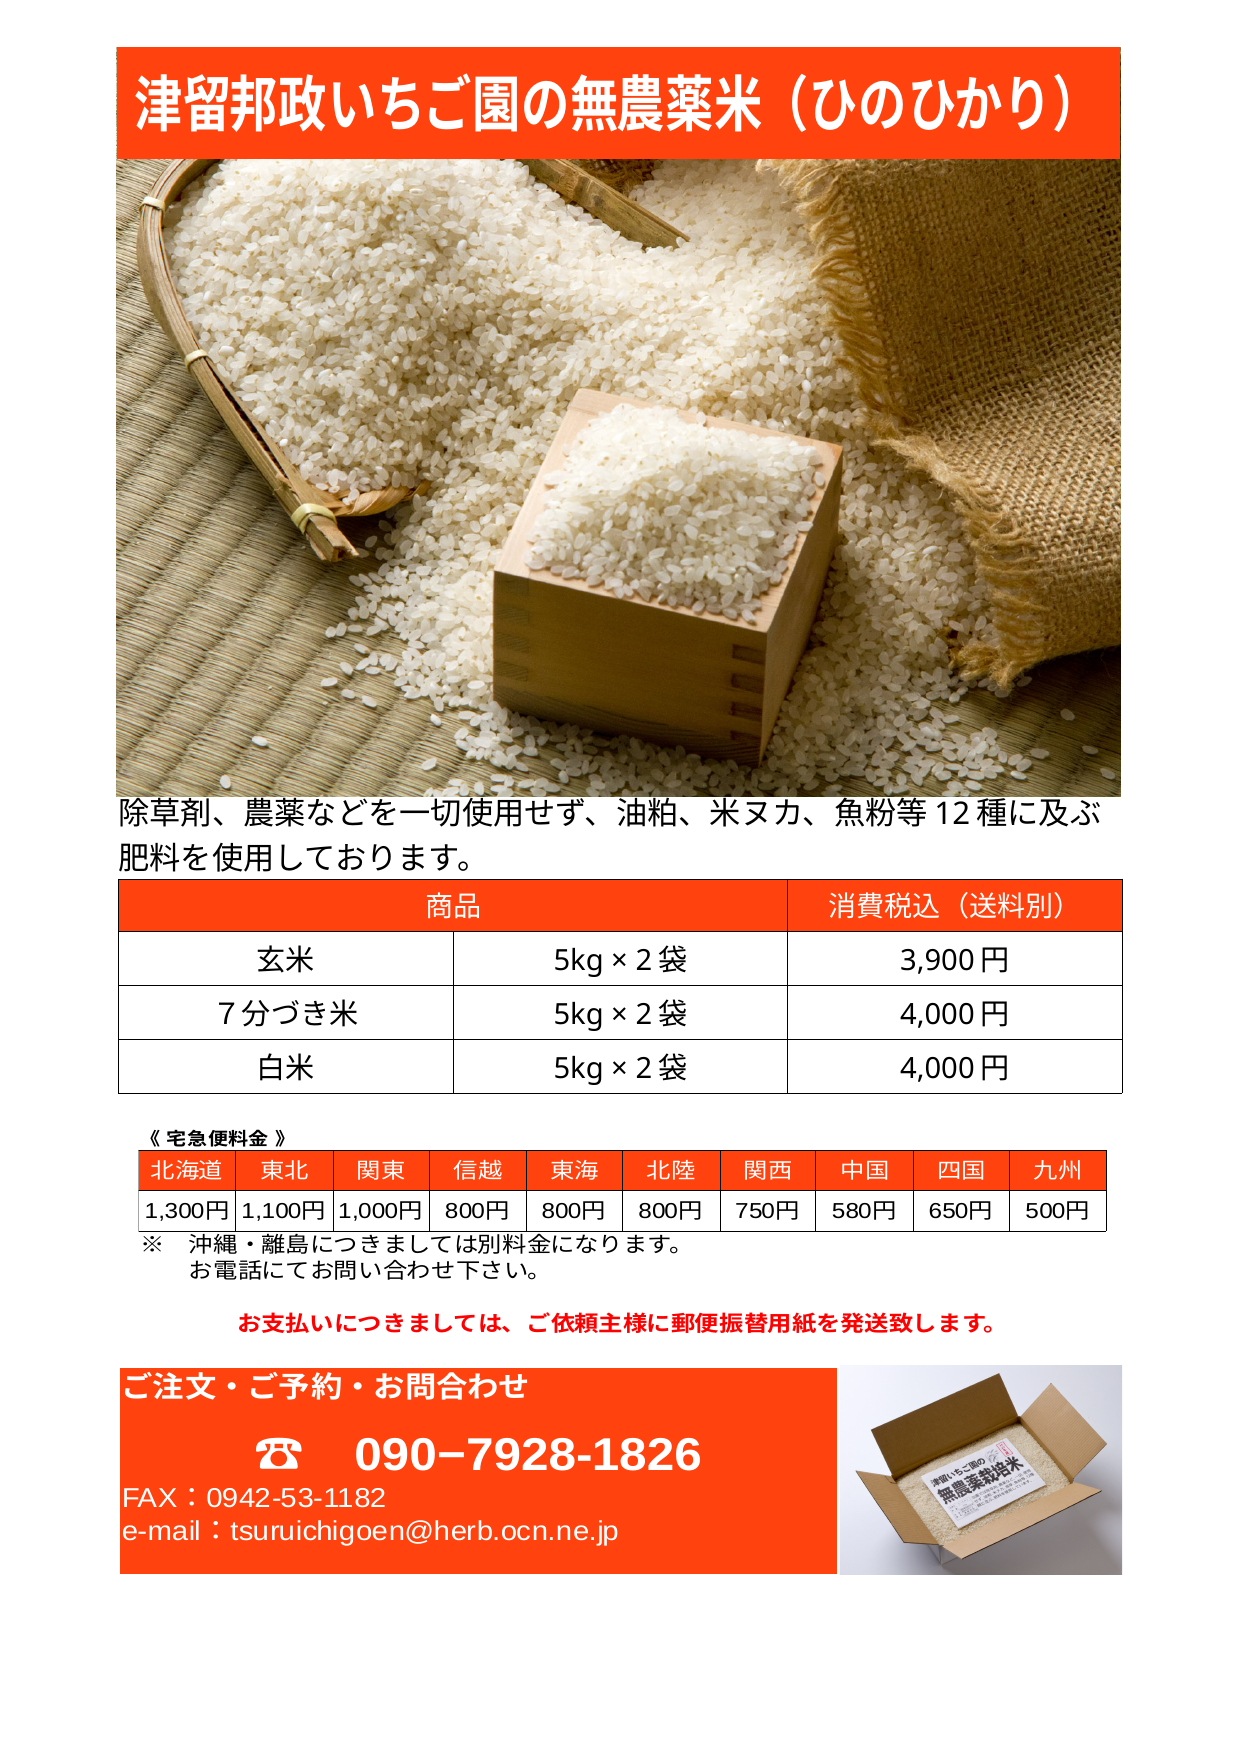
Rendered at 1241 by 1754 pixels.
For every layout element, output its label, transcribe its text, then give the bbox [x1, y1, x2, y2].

table_header 消費税込（送料別） [788, 880, 1122, 931]
table_cell 4,000円 [788, 986, 1122, 1039]
table_cell 白米 [119, 1040, 453, 1093]
table_cell 5kg × 2袋 [454, 932, 787, 985]
table_cell 玄米 [119, 932, 453, 985]
text 除草剤、農薬などを一切使用せず、油粕、米ヌカ、魚粉等12種に及ぶ肥料を使用しております。 [118, 788, 1122, 878]
picture [839, 1365, 1123, 1575]
table_cell ７分づき米 [119, 986, 453, 1039]
table_cell 4,000円 [788, 1040, 1122, 1093]
table_header 商品 [119, 880, 787, 931]
table_cell 5kg × 2袋 [454, 1040, 787, 1093]
table_cell 5kg × 2袋 [454, 986, 787, 1039]
table_cell 3,900円 [788, 932, 1122, 985]
picture [116, 47, 1121, 797]
